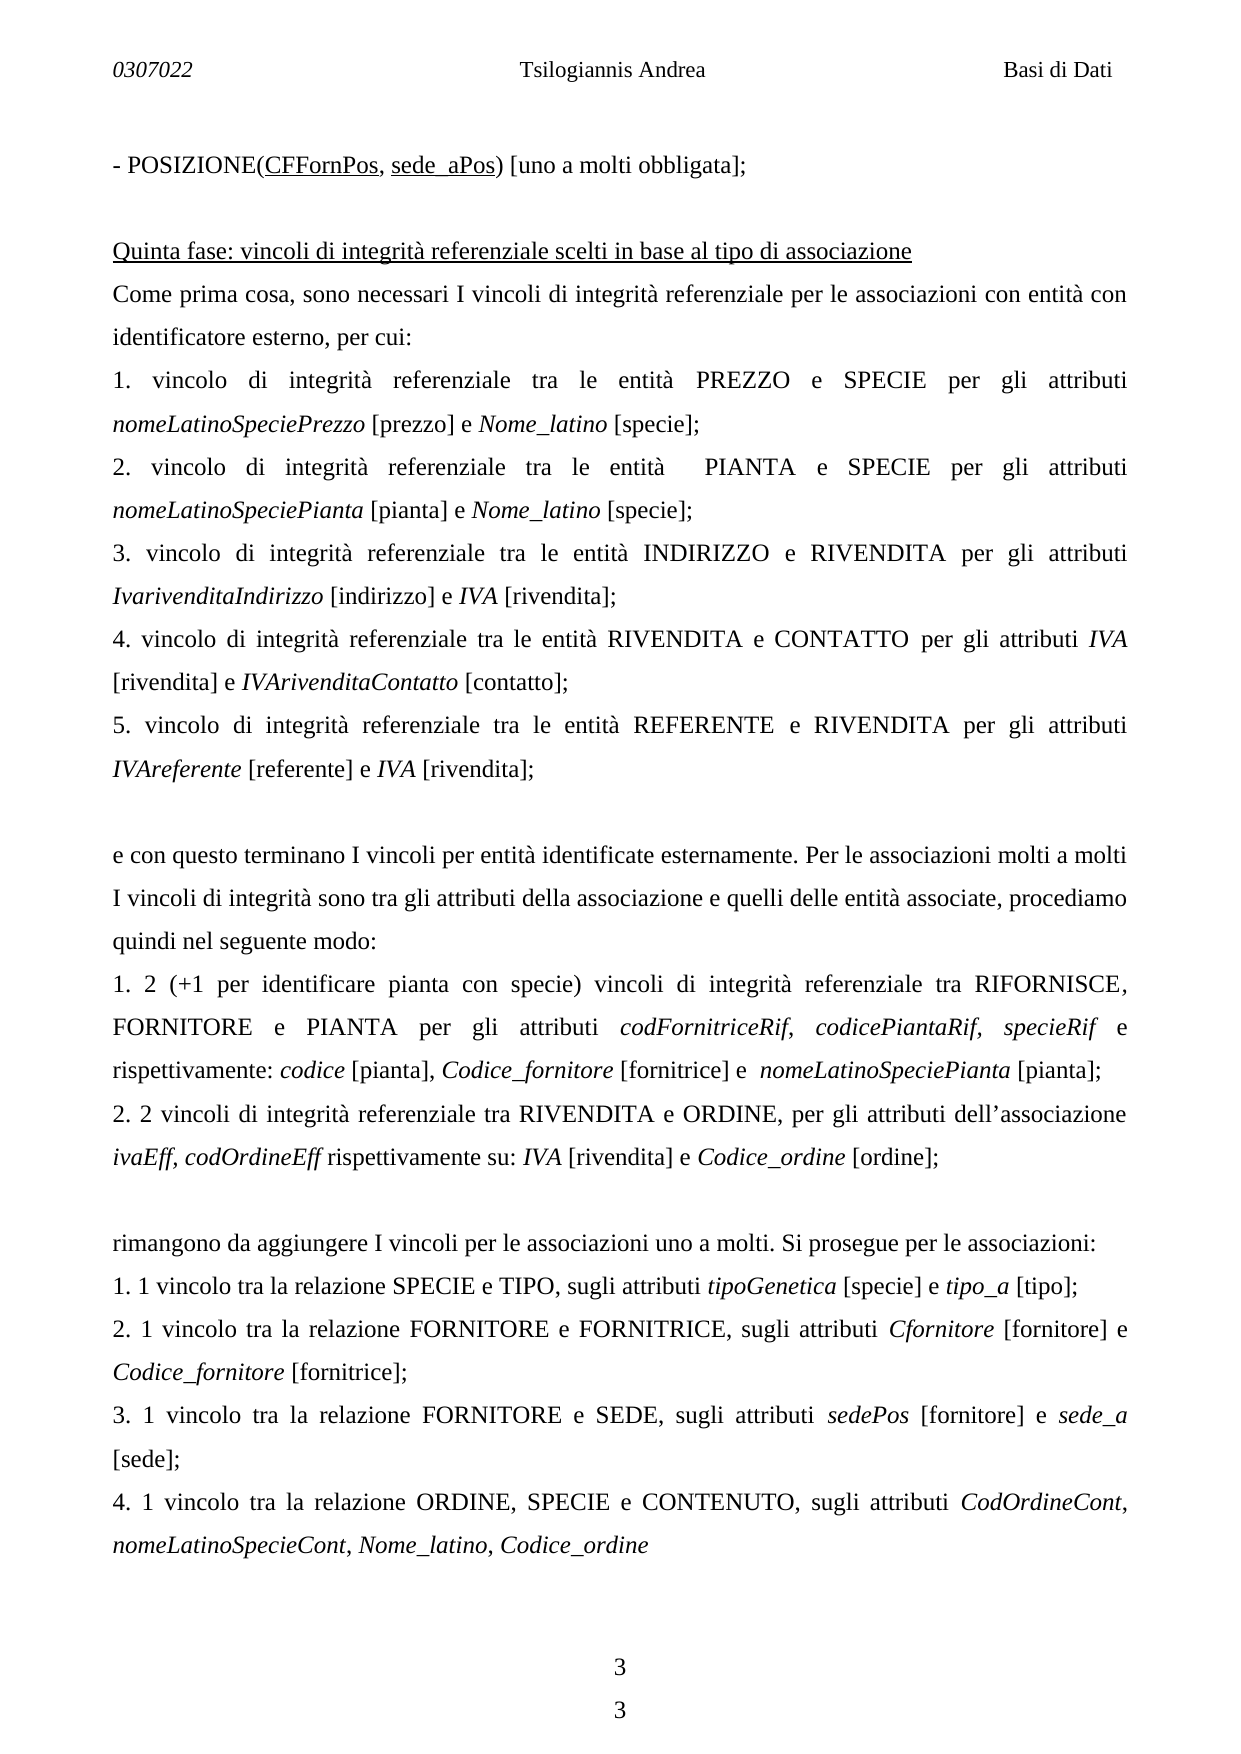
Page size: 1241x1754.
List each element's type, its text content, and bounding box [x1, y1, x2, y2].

text Quinta fase: vincoli di integrità referenziale scelti in base al tipo di associazione [112, 236, 1128, 265]
text 2. 2 vincoli di integrità referenziale tra RIVENDITA e ORDINE, per gli attributi dell’associazione ivaEff, codOrdineEff rispettivamente su: IVA [rivendita] e Codice_ordine [ordine]; [112, 1099, 1128, 1171]
text e con questo terminano I vincoli per entità identificate esternamente. Per le associazioni molti a molti I vincoli di integrità sono tra gli attributi della associazione e quelli delle entità associate, procediamo quindi nel seguente modo: [112, 840, 1128, 955]
text 2. vincolo di integrità referenziale tra le entità PIANTA e SPECIE per gli attributi nomeLatinoSpeciePianta [pianta] e Nome_latino [specie]; [112, 452, 1128, 524]
text - POSIZIONE(CFFornPos, sede_aPos) [uno a molti obbligata]; [112, 150, 1128, 179]
text 2. 1 vincolo tra la relazione FORNITORE e FORNITRICE, sugli attributi Cfornitore [fornitore] e Codice_fornitore [fornitrice]; [112, 1314, 1128, 1386]
text 1. 1 vincolo tra la relazione SPECIE e TIPO, sugli attributi tipoGenetica [specie] e tipo_a [tipo]; [112, 1271, 1128, 1300]
text Come prima cosa, sono necessari I vincoli di integrità referenziale per le associazioni con entità con identificatore esterno, per cui: [112, 279, 1128, 351]
text 3. 1 vincolo tra la relazione FORNITORE e SEDE, sugli attributi sedePos [fornitore] e sede_a [sede]; [112, 1401, 1128, 1472]
text 1. 2 (+1 per identificare pianta con specie) vincoli di integrità referenziale tra RIFORNISCE, FORNITORE e PIANTA per gli attributi codFornitriceRif, codicePiantaRif, specieRif e rispettivamente: codice [pianta], Codice_fornitore [fornitrice] e nomeLatinoSpeciePianta [pianta]; [112, 969, 1128, 1084]
text 1. vincolo di integrità referenziale tra le entità PREZZO e SPECIE per gli attributi nomeLatinoSpeciePrezzo [prezzo] e Nome_latino [specie]; [112, 366, 1128, 437]
text 4. 1 vincolo tra la relazione ORDINE, SPECIE e CONTENUTO, sugli attributi CodOrdineCont, nomeLatinoSpecieCont, Nome_latino, Codice_ordine [112, 1487, 1128, 1559]
text 3. vincolo di integrità referenziale tra le entità INDIRIZZO e RIVENDITA per gli attributi IvarivenditaIndirizzo [indirizzo] e IVA [rivendita]; [112, 538, 1128, 610]
text 5. vincolo di integrità referenziale tra le entità REFERENTE e RIVENDITA per gli attributi IVAreferente [referente] e IVA [rivendita]; [112, 711, 1128, 782]
text 4. vincolo di integrità referenziale tra le entità RIVENDITA e CONTATTO per gli attributi IVA [rivendita] e IVArivenditaContatto [contatto]; [112, 624, 1128, 696]
text rimangono da aggiungere I vincoli per le associazioni uno a molti. Si prosegue per le associazioni: [112, 1228, 1128, 1257]
